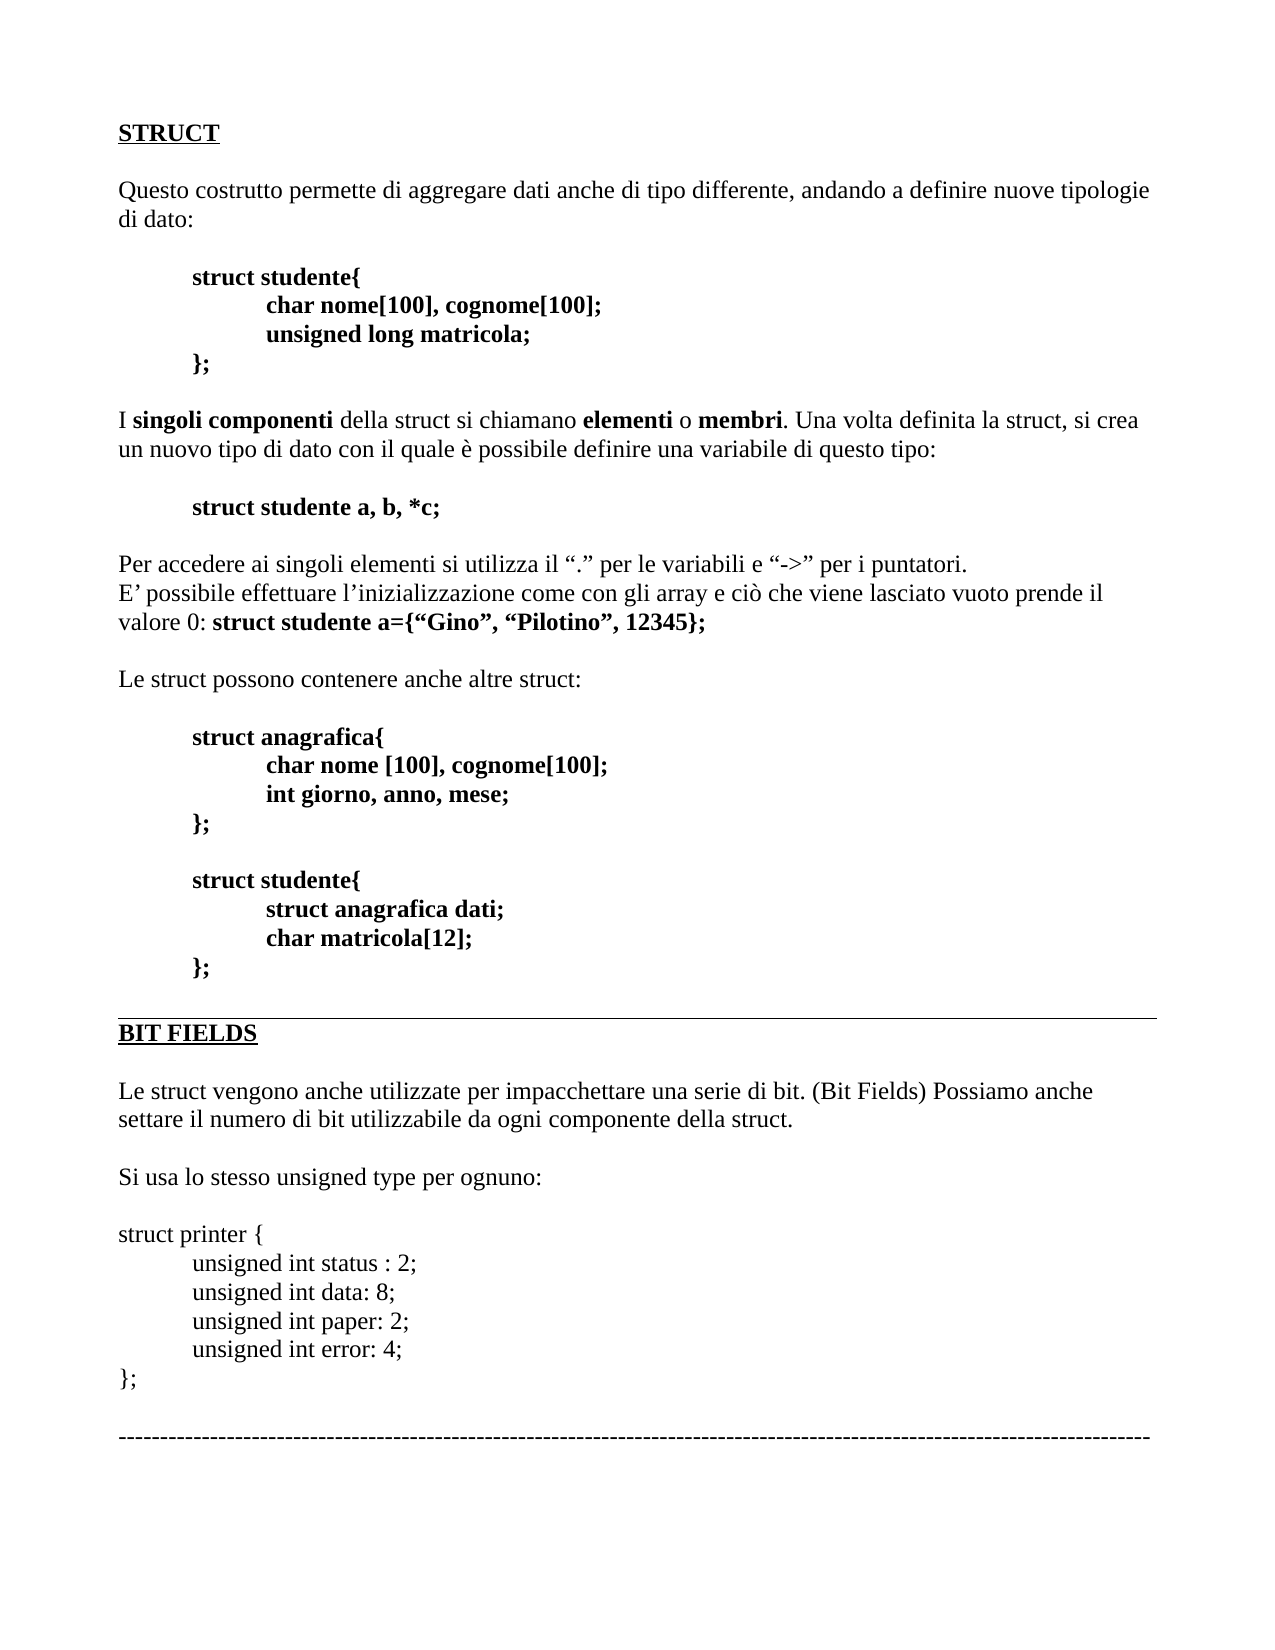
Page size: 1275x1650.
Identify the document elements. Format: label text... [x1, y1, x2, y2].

text Le struct vengono anche utilizzate per impacchettare una serie di bit. (Bit Fields) Possiamo anche settare il numero di bit utilizzabile da ogni componente della struct. [118, 1076, 1157, 1133]
text }; [118, 952, 1157, 981]
text char nome [100], cognome[100]; [118, 751, 1157, 779]
text struct studente{ [118, 262, 1157, 291]
text struct studente{ [118, 866, 1157, 894]
text unsigned int error: 4; [118, 1334, 1157, 1363]
text struct anagrafica dati; [118, 894, 1157, 923]
text }; [118, 1363, 1157, 1392]
text Le struct possono contenere anche altre struct: [118, 664, 1157, 693]
text I singoli componenti della struct si chiamano elementi o membri. Una volta definita la struct, si crea un nuovo tipo di dato con il quale è possibile definire una variabile di questo tipo: [118, 406, 1157, 463]
text struct studente a, b, *c; [118, 492, 1157, 521]
text unsigned int status : 2; [118, 1248, 1157, 1277]
text Per accedere ai singoli elementi si utilizza il “.” per le variabili e “->” per i puntatori. [118, 549, 1157, 578]
text E’ possibile effettuare l’inizializzazione come con gli array e ciò che viene lasciato vuoto prende il valore 0: struct studente a={“Gino”, “Pilotino”, 12345}; [118, 578, 1157, 636]
text }; [118, 808, 1157, 837]
text struct anagrafica{ [118, 722, 1157, 751]
text struct printer { [118, 1219, 1157, 1248]
text unsigned int data: 8; [118, 1277, 1157, 1306]
text unsigned long matricola; [118, 319, 1157, 348]
text int giorno, anno, mese; [118, 779, 1157, 808]
text BIT FIELDS [118, 1019, 1157, 1047]
text unsigned int paper: 2; [118, 1306, 1157, 1334]
text }; [118, 348, 1157, 377]
text char nome[100], cognome[100]; [118, 291, 1157, 319]
text Questo costrutto permette di aggregare dati anche di tipo differente, andando a definire nuove tipologie di dato: [118, 176, 1157, 233]
text ---------------------------------------------------------------------------------------------------------------------------- [118, 1421, 1157, 1449]
text char matricola[12]; [118, 923, 1157, 952]
text STRUCT [118, 118, 1157, 147]
text Si usa lo stesso unsigned type per ognuno: [118, 1162, 1157, 1191]
